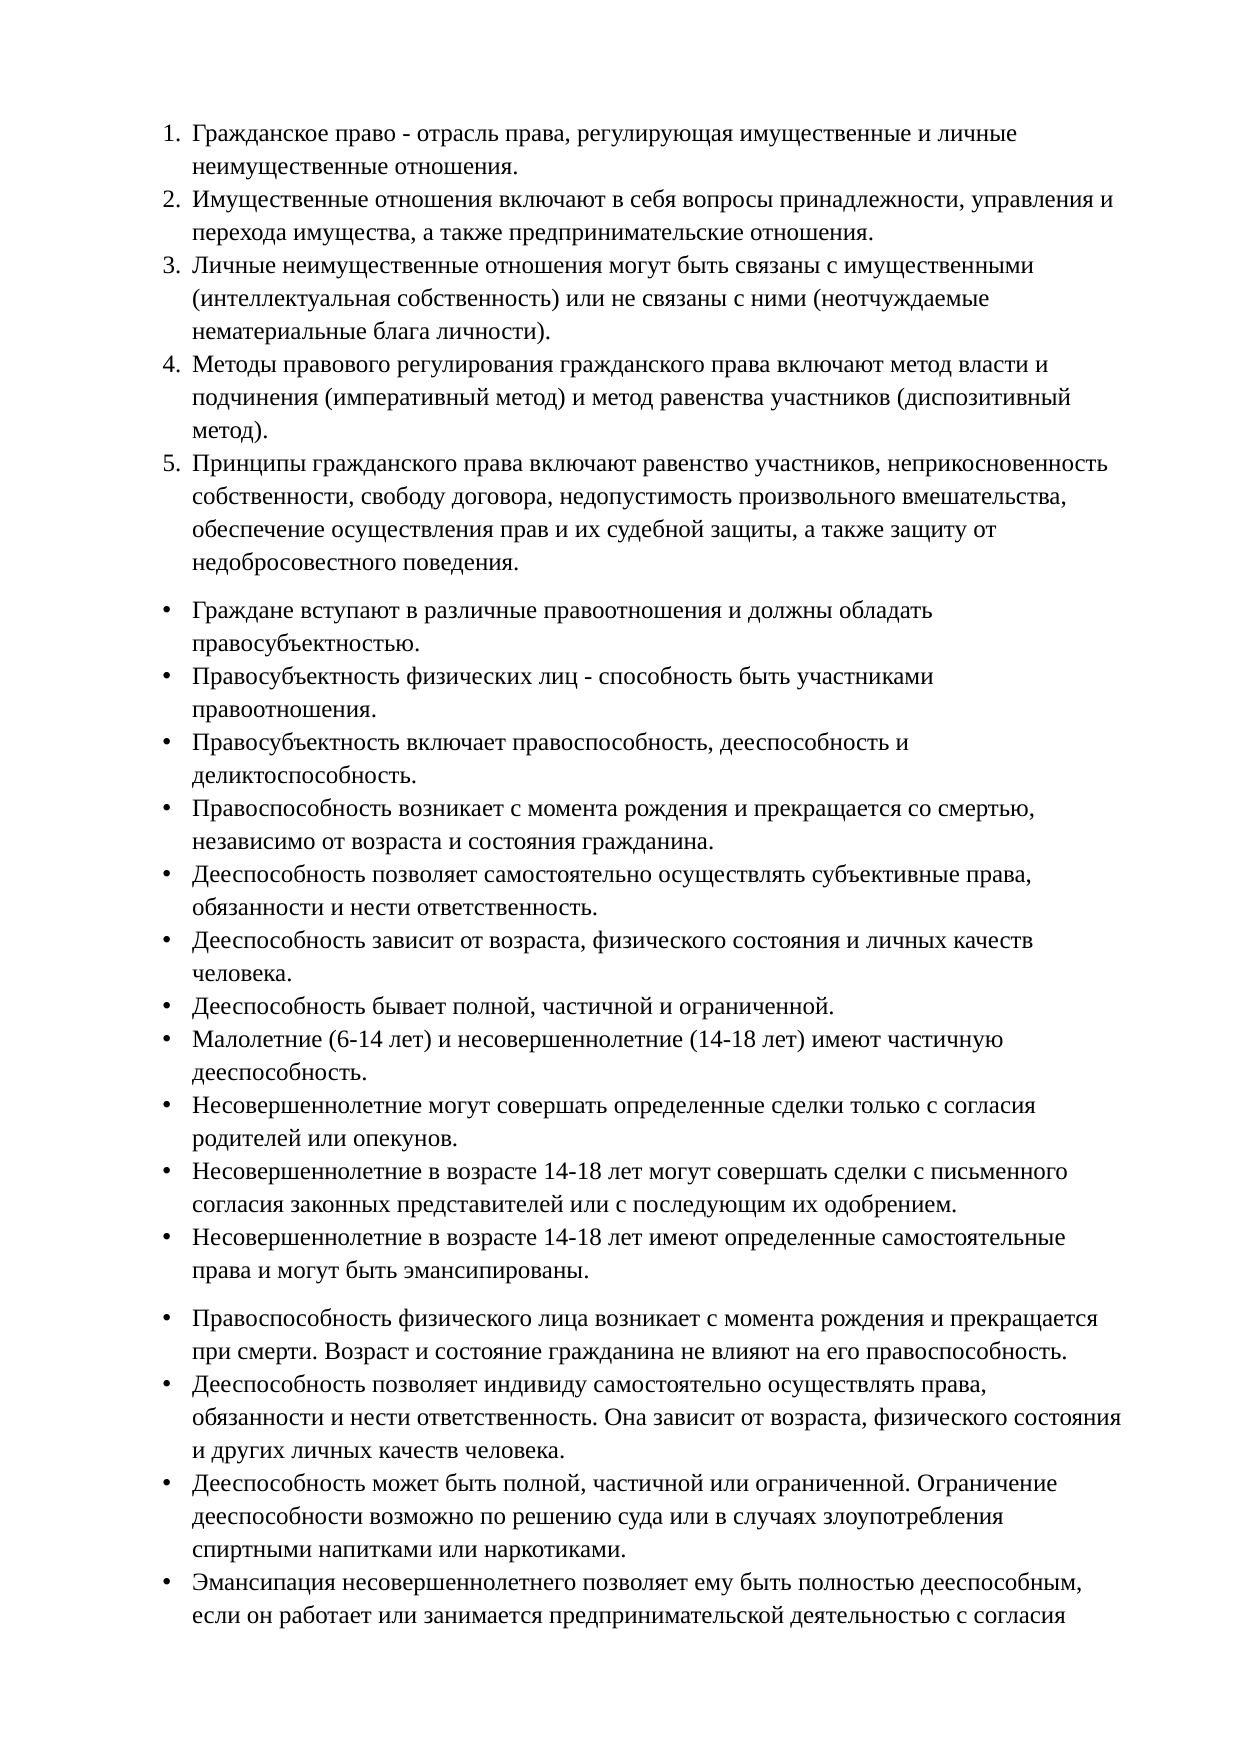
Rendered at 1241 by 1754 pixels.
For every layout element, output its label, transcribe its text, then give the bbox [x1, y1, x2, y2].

list Граждане вступают в различные правоотношения и должны обладать правосубъектностью. [162, 595, 1122, 657]
list Дееспособность позволяет индивиду самостоятельно осуществлять права, обязанности и нести ответственность. Она зависит от возраста, физического состояния и других личных качеств человека. [162, 1369, 1122, 1464]
list Имущественные отношения включают в себя вопросы принадлежности, управления и перехода имущества, а также предпринимательские отношения. [162, 184, 1122, 246]
list Несовершеннолетние в возрасте 14-18 лет могут совершать сделки с письменного согласия законных представителей или с последующим их одобрением. [162, 1156, 1122, 1218]
list Гражданское право - отрасль права, регулирующая имущественные и личные неимущественные отношения. [162, 118, 1122, 180]
list Личные неимущественные отношения могут быть связаны с имущественными (интеллектуальная собственность) или не связаны с ними (неотчуждаемые нематериальные блага личности). [162, 250, 1122, 345]
list Несовершеннолетние могут совершать определенные сделки только с согласия родителей или опекунов. [162, 1090, 1122, 1152]
list Дееспособность бывает полной, частичной и ограниченной. [162, 991, 1122, 1020]
list Эмансипация несовершеннолетнего позволяет ему быть полностью дееспособным, если он работает или занимается предпринимательской деятельностью с согласия [162, 1567, 1122, 1629]
list Принципы гражданского права включают равенство участников, неприкосновенность собственности, свободу договора, недопустимость произвольного вмешательства, обеспечение осуществления прав и их судебной защиты, а также защиту от недобросовестного поведения. [162, 448, 1122, 576]
list Несовершеннолетние в возрасте 14-18 лет имеют определенные самостоятельные права и могут быть эмансипированы. [162, 1222, 1122, 1284]
list Дееспособность позволяет самостоятельно осуществлять субъективные права, обязанности и нести ответственность. [162, 859, 1122, 921]
list Малолетние (6-14 лет) и несовершеннолетние (14-18 лет) имеют частичную дееспособность. [162, 1024, 1122, 1086]
list Методы правового регулирования гражданского права включают метод власти и подчинения (императивный метод) и метод равенства участников (диспозитивный метод). [162, 349, 1122, 444]
list Правоспособность физического лица возникает с момента рождения и прекращается при смерти. Возраст и состояние гражданина не влияют на его правоспособность. [162, 1303, 1122, 1365]
list Правосубъектность включает правоспособность, дееспособность и деликтоспособность. [162, 727, 1122, 789]
list Правоспособность возникает с момента рождения и прекращается со смертью, независимо от возраста и состояния гражданина. [162, 793, 1122, 855]
list Дееспособность зависит от возраста, физического состояния и личных качеств человека. [162, 925, 1122, 987]
list Правосубъектность физических лиц - способность быть участниками правоотношения. [162, 661, 1122, 723]
list Дееспособность может быть полной, частичной или ограниченной. Ограничение дееспособности возможно по решению суда или в случаях злоупотребления спиртными напитками или наркотиками. [162, 1468, 1122, 1563]
